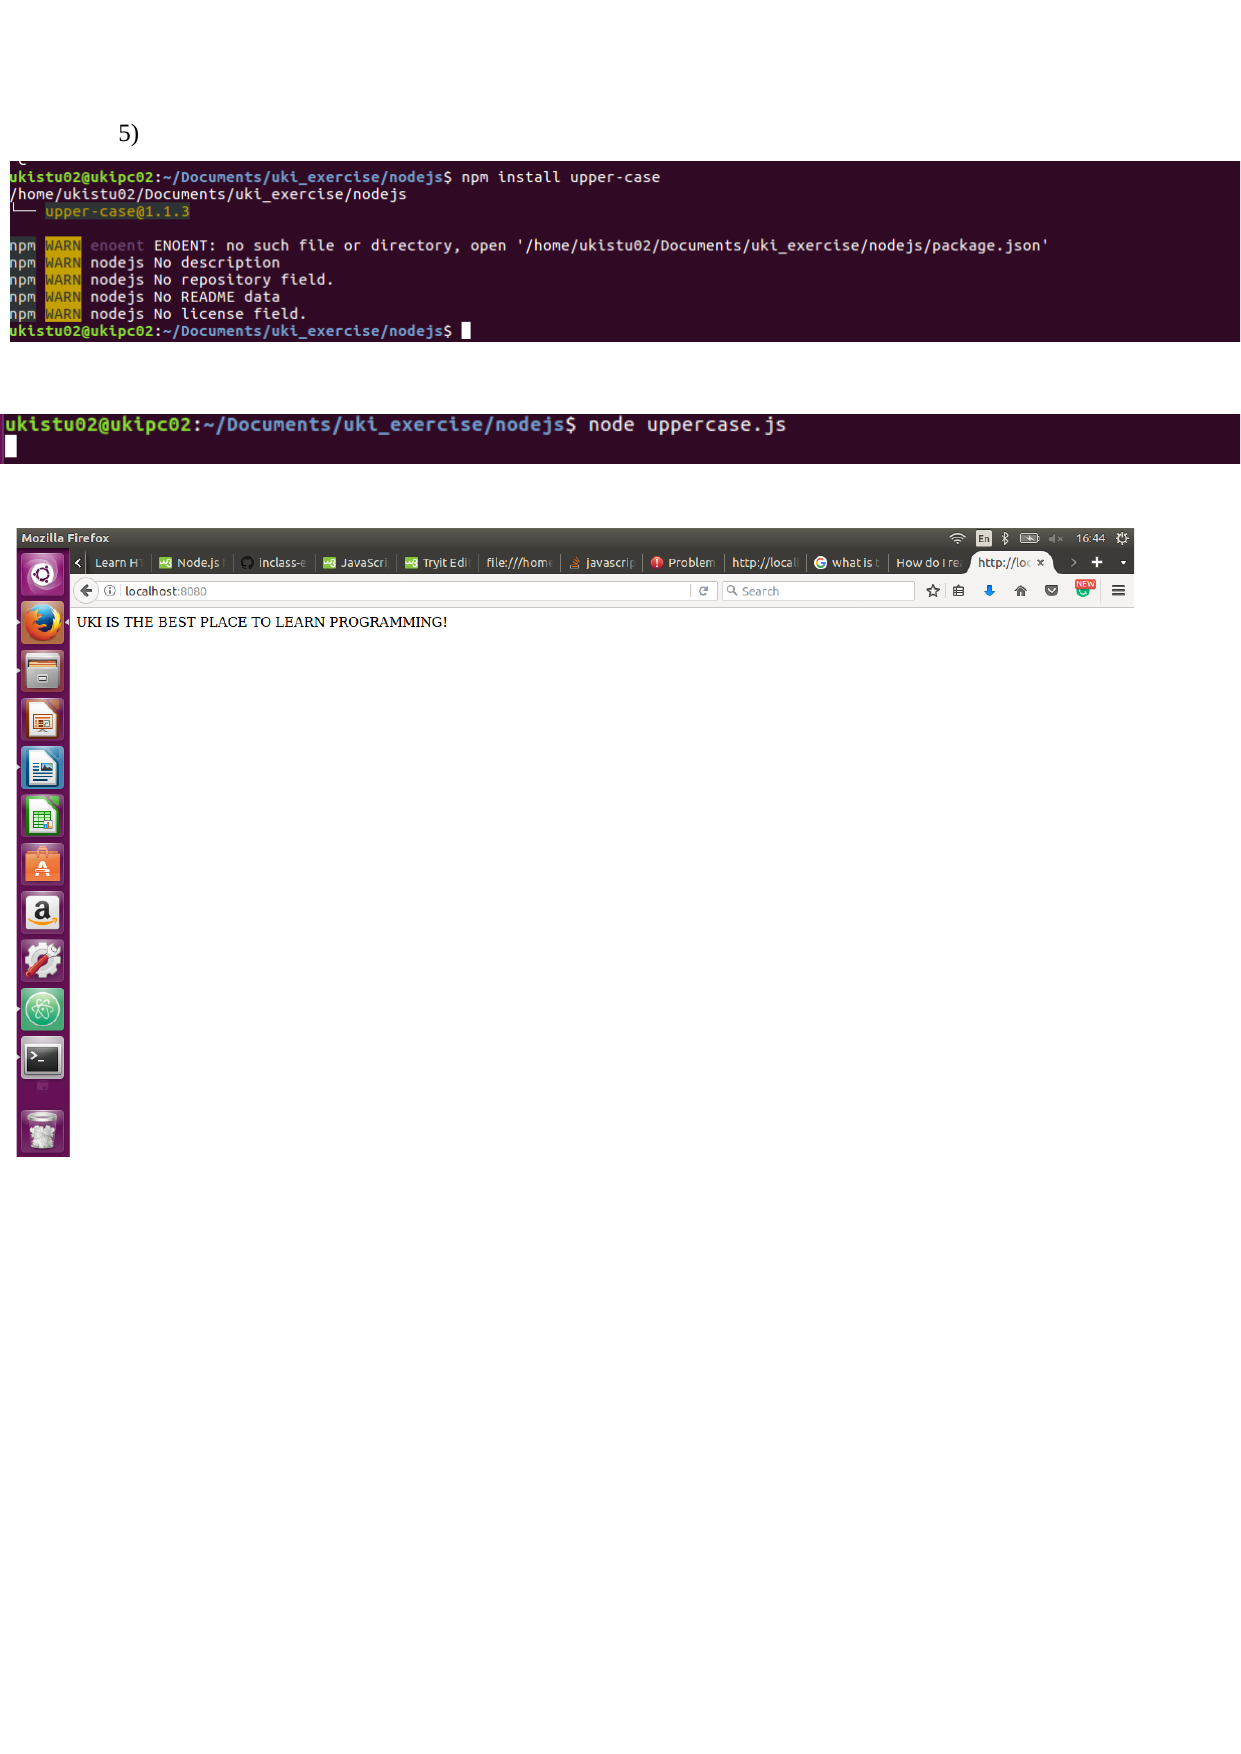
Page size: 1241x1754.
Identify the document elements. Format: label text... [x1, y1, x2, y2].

text 5) [118, 118, 1122, 147]
picture [0, 414, 1241, 464]
picture [16, 528, 1135, 1157]
picture [10, 161, 1240, 342]
